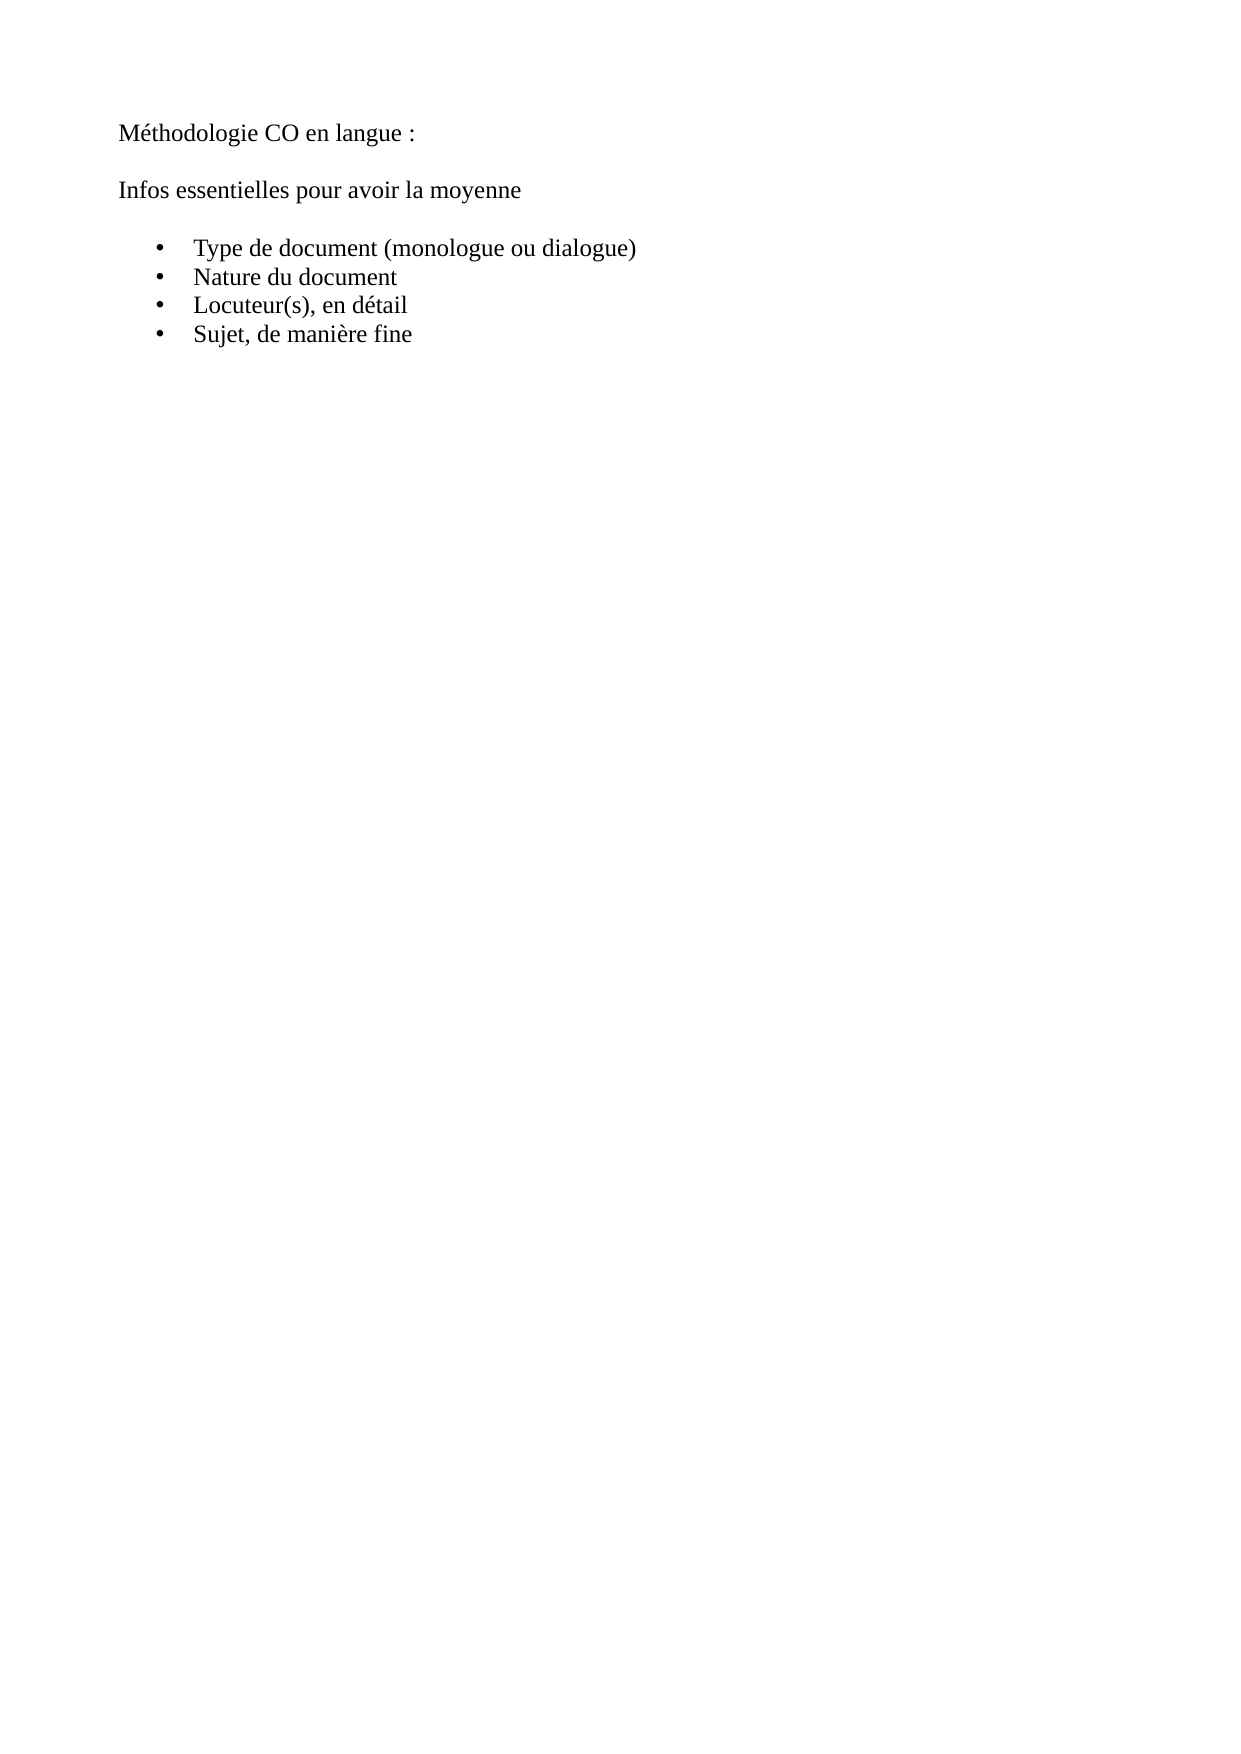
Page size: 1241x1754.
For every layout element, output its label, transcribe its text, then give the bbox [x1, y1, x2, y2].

text Infos essentielles pour avoir la moyenne [118, 176, 1122, 204]
list Type de document (monologue ou dialogue) [156, 233, 1122, 262]
list Nature du document [156, 262, 1122, 291]
text Méthodologie CO en langue : [118, 118, 1122, 147]
list Sujet, de manière fine [156, 319, 1122, 348]
list Locuteur(s), en détail [156, 291, 1122, 319]
